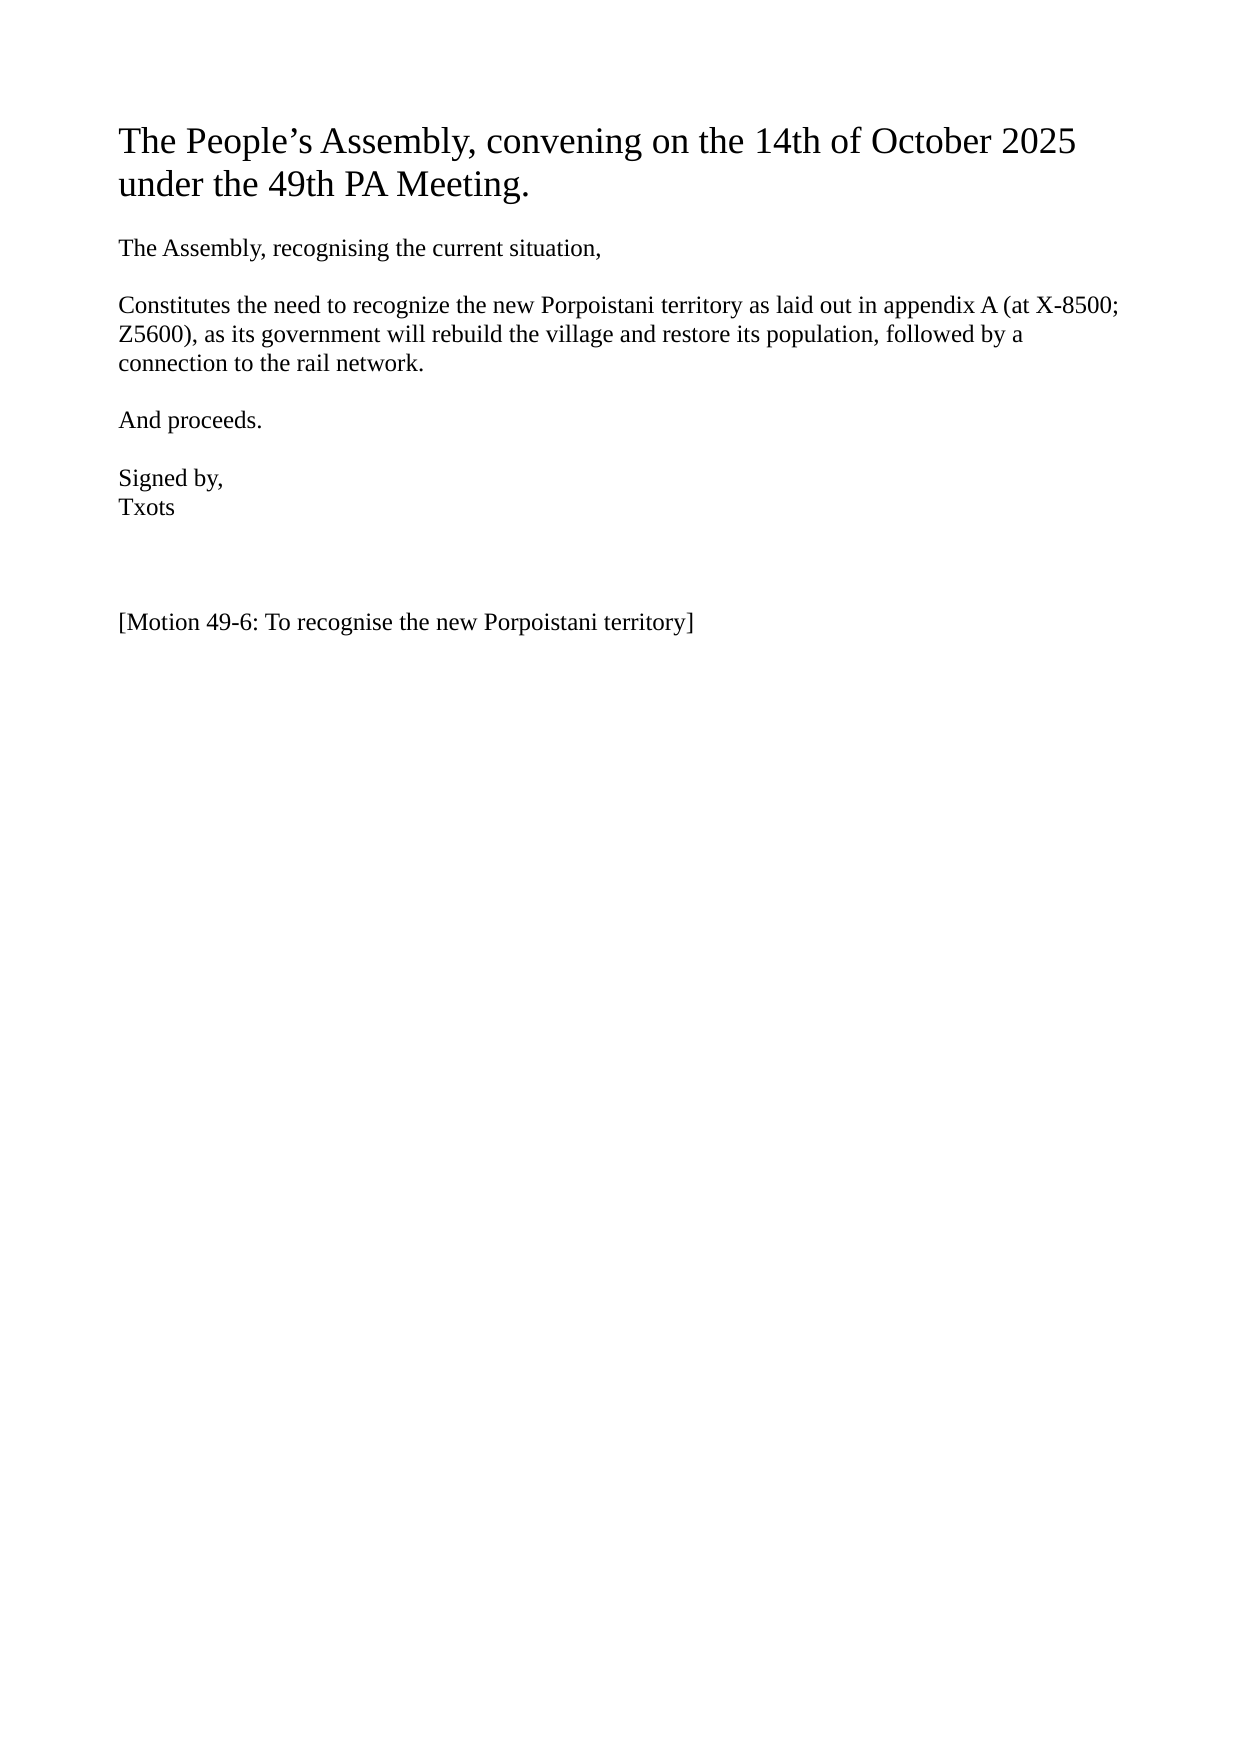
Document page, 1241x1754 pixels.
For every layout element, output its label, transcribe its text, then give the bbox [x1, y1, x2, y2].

text The Assembly, recognising the current situation, [118, 233, 1122, 262]
text And proceeds. [118, 406, 1122, 434]
text Txots [118, 492, 1122, 521]
text [Motion 49-6: To recognise the new Porpoistani territory] [118, 607, 1122, 636]
text The People’s Assembly, convening on the 14th of October 2025 under the 49th PA Meeting. [118, 118, 1122, 204]
text Constitutes the need to recognize the new Porpoistani territory as laid out in appendix A (at X-8500; Z5600), as its government will rebuild the village and restore its population, followed by a connection to the rail network. [118, 291, 1122, 377]
text Signed by, [118, 463, 1122, 492]
